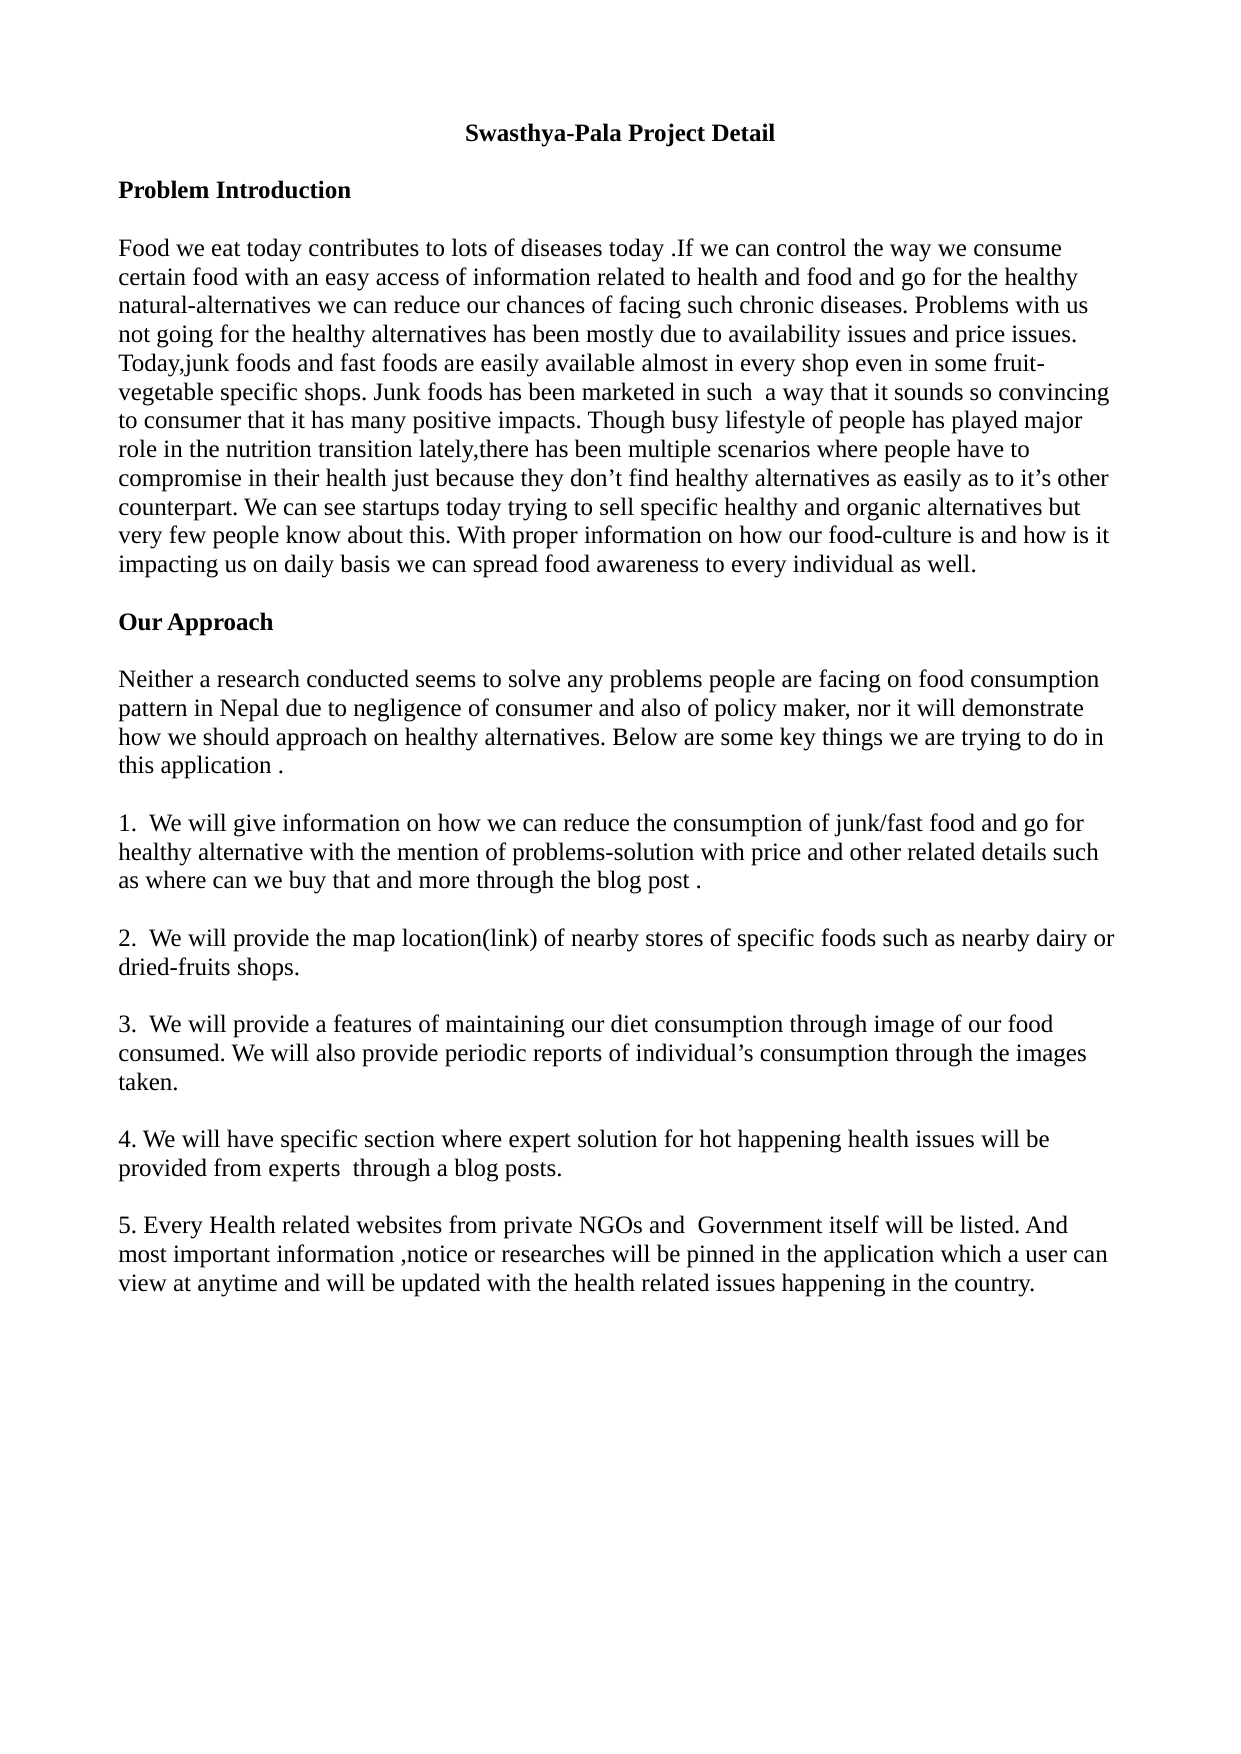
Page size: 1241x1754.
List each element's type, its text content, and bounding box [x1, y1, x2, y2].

text 3. We will provide a features of maintaining our diet consumption through image of our food consumed. We will also provide periodic reports of individual’s consumption through the images taken. [118, 1009, 1122, 1096]
text 4. We will have specific section where expert solution for hot happening health issues will be provided from experts through a blog posts. [118, 1124, 1122, 1182]
text Food we eat today contributes to lots of diseases today .If we can control the way we consume certain food with an easy access of information related to health and food and go for the healthy natural-alternatives we can reduce our chances of facing such chronic diseases. Problems with us not going for the healthy alternatives has been mostly due to availability issues and price issues. Today,junk foods and fast foods are easily available almost in every shop even in some fruit-vegetable specific shops. Junk foods has been marketed in such a way that it sounds so convincing to consumer that it has many positive impacts. Though busy lifestyle of people has played major role in the nutrition transition lately,there has been multiple scenarios where people have to compromise in their health just because they don’t find healthy alternatives as easily as to it’s other counterpart. We can see startups today trying to sell specific healthy and organic alternatives but very few people know about this. With proper information on how our food-culture is and how is it impacting us on daily basis we can spread food awareness to every individual as well. [118, 233, 1122, 578]
text Problem Introduction [118, 176, 1122, 204]
text Neither a research conducted seems to solve any problems people are facing on food consumption pattern in Nepal due to negligence of consumer and also of policy maker, nor it will demonstrate how we should approach on healthy alternatives. Below are some key things we are trying to do in this application . [118, 664, 1122, 779]
text 5. Every Health related websites from private NGOs and Government itself will be listed. And most important information ,notice or researches will be pinned in the application which a user can view at anytime and will be updated with the health related issues happening in the country. [118, 1211, 1122, 1297]
text 2. We will provide the map location(link) of nearby stores of specific foods such as nearby dairy or dried-fruits shops. [118, 923, 1122, 981]
text Our Approach [118, 607, 1122, 636]
text 1. We will give information on how we can reduce the consumption of junk/fast food and go for healthy alternative with the mention of problems-solution with price and other related details such as where can we buy that and more through the blog post . [118, 808, 1122, 894]
text Swasthya-Pala Project Detail [118, 118, 1122, 147]
